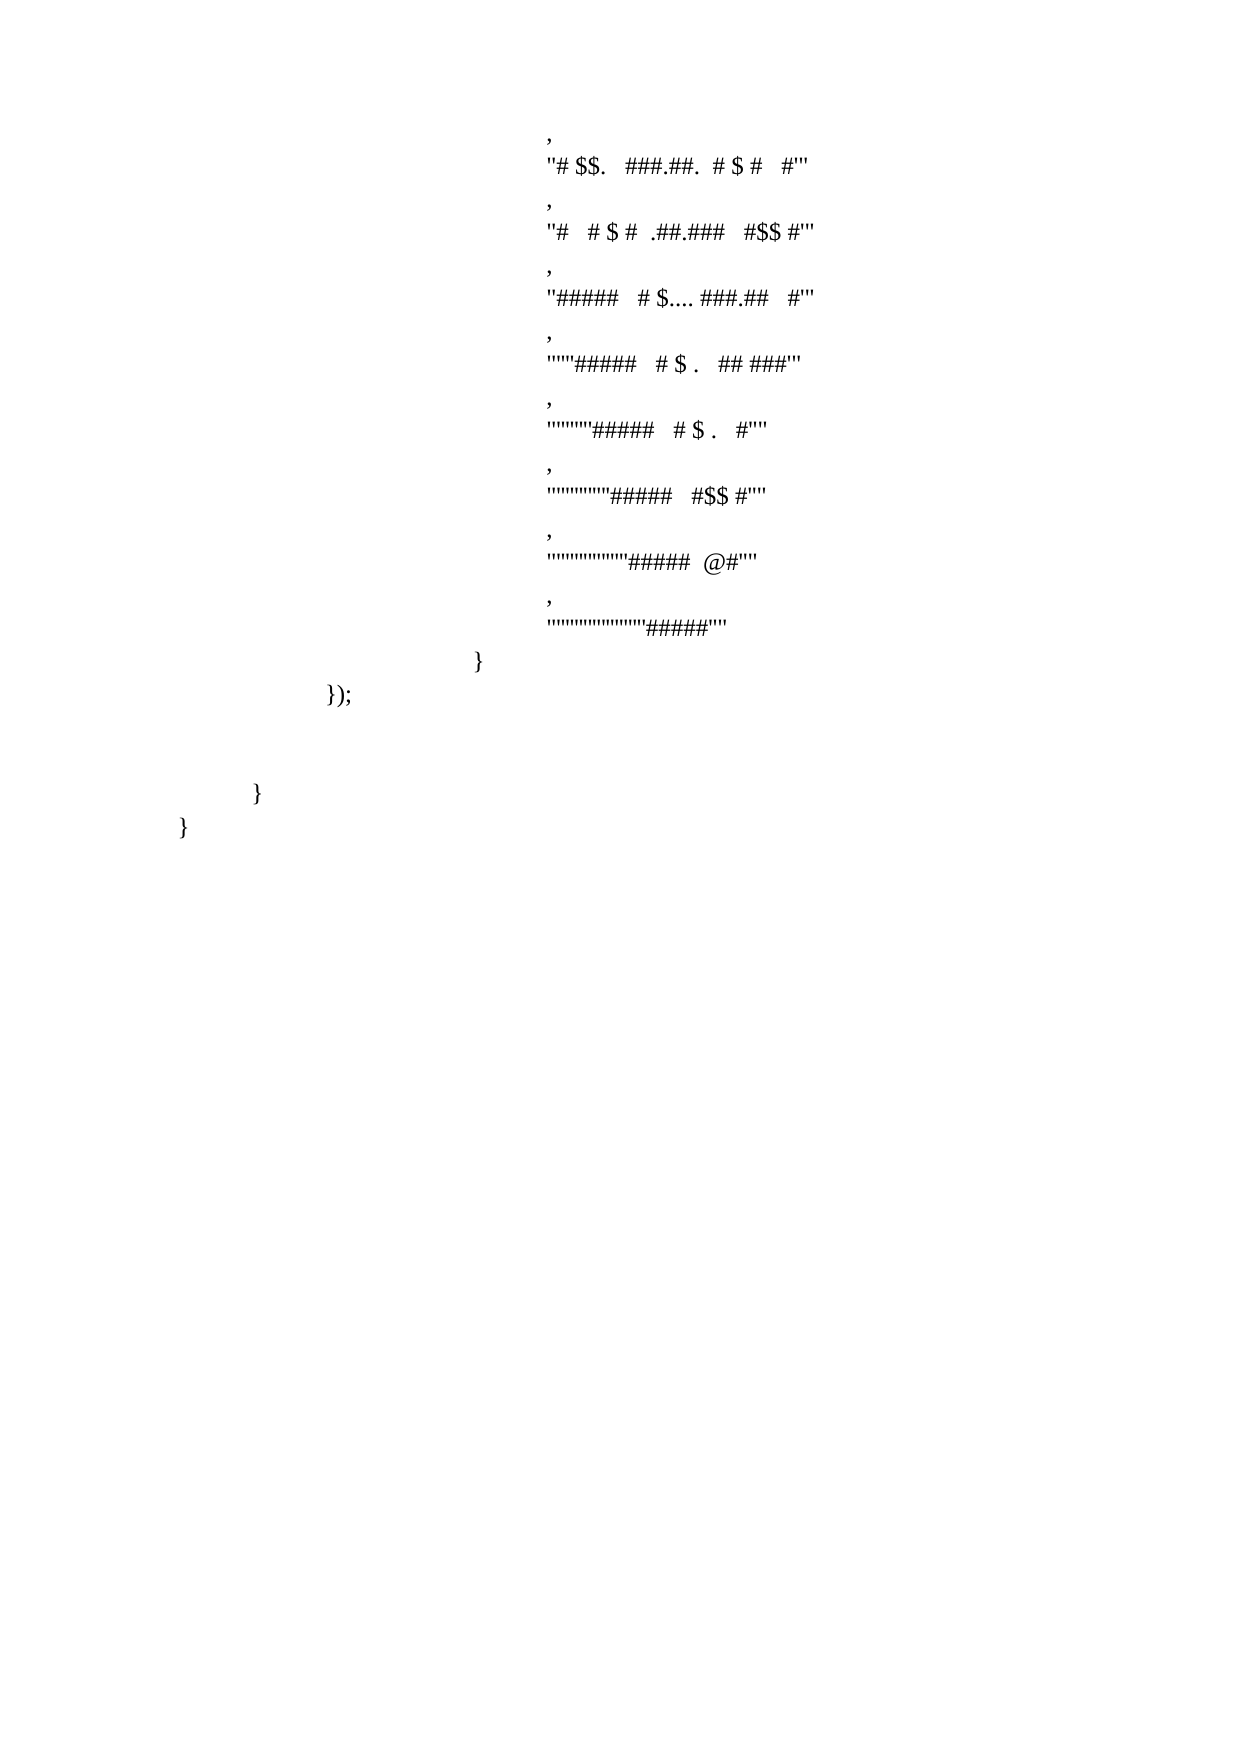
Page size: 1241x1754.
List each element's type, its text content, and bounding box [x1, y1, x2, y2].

text }); [177, 679, 1152, 708]
text "''''''''''''''''##### @#''" [177, 547, 1152, 576]
text , [177, 118, 1152, 147]
text , [177, 448, 1152, 477]
text "##### # $.... ###.## #'" [177, 283, 1152, 312]
text , [177, 184, 1152, 213]
text , [177, 382, 1152, 411]
text "# # $ # .##.### #$$ #'" [177, 217, 1152, 246]
text , [177, 580, 1152, 609]
text "''''''''''''''''''''#####''" [177, 613, 1152, 642]
text , [177, 316, 1152, 345]
text } [177, 812, 1152, 840]
text , [177, 514, 1152, 543]
text } [177, 778, 1152, 807]
text "''''''''##### # $ . #''" [177, 415, 1152, 444]
text , [177, 250, 1152, 279]
text "''''''''''''##### #$$ #''" [177, 481, 1152, 510]
text } [177, 646, 1152, 675]
text "''''##### # $ . ## ###'" [177, 349, 1152, 378]
text "# $$. ###.##. # $ # #'" [177, 151, 1152, 180]
